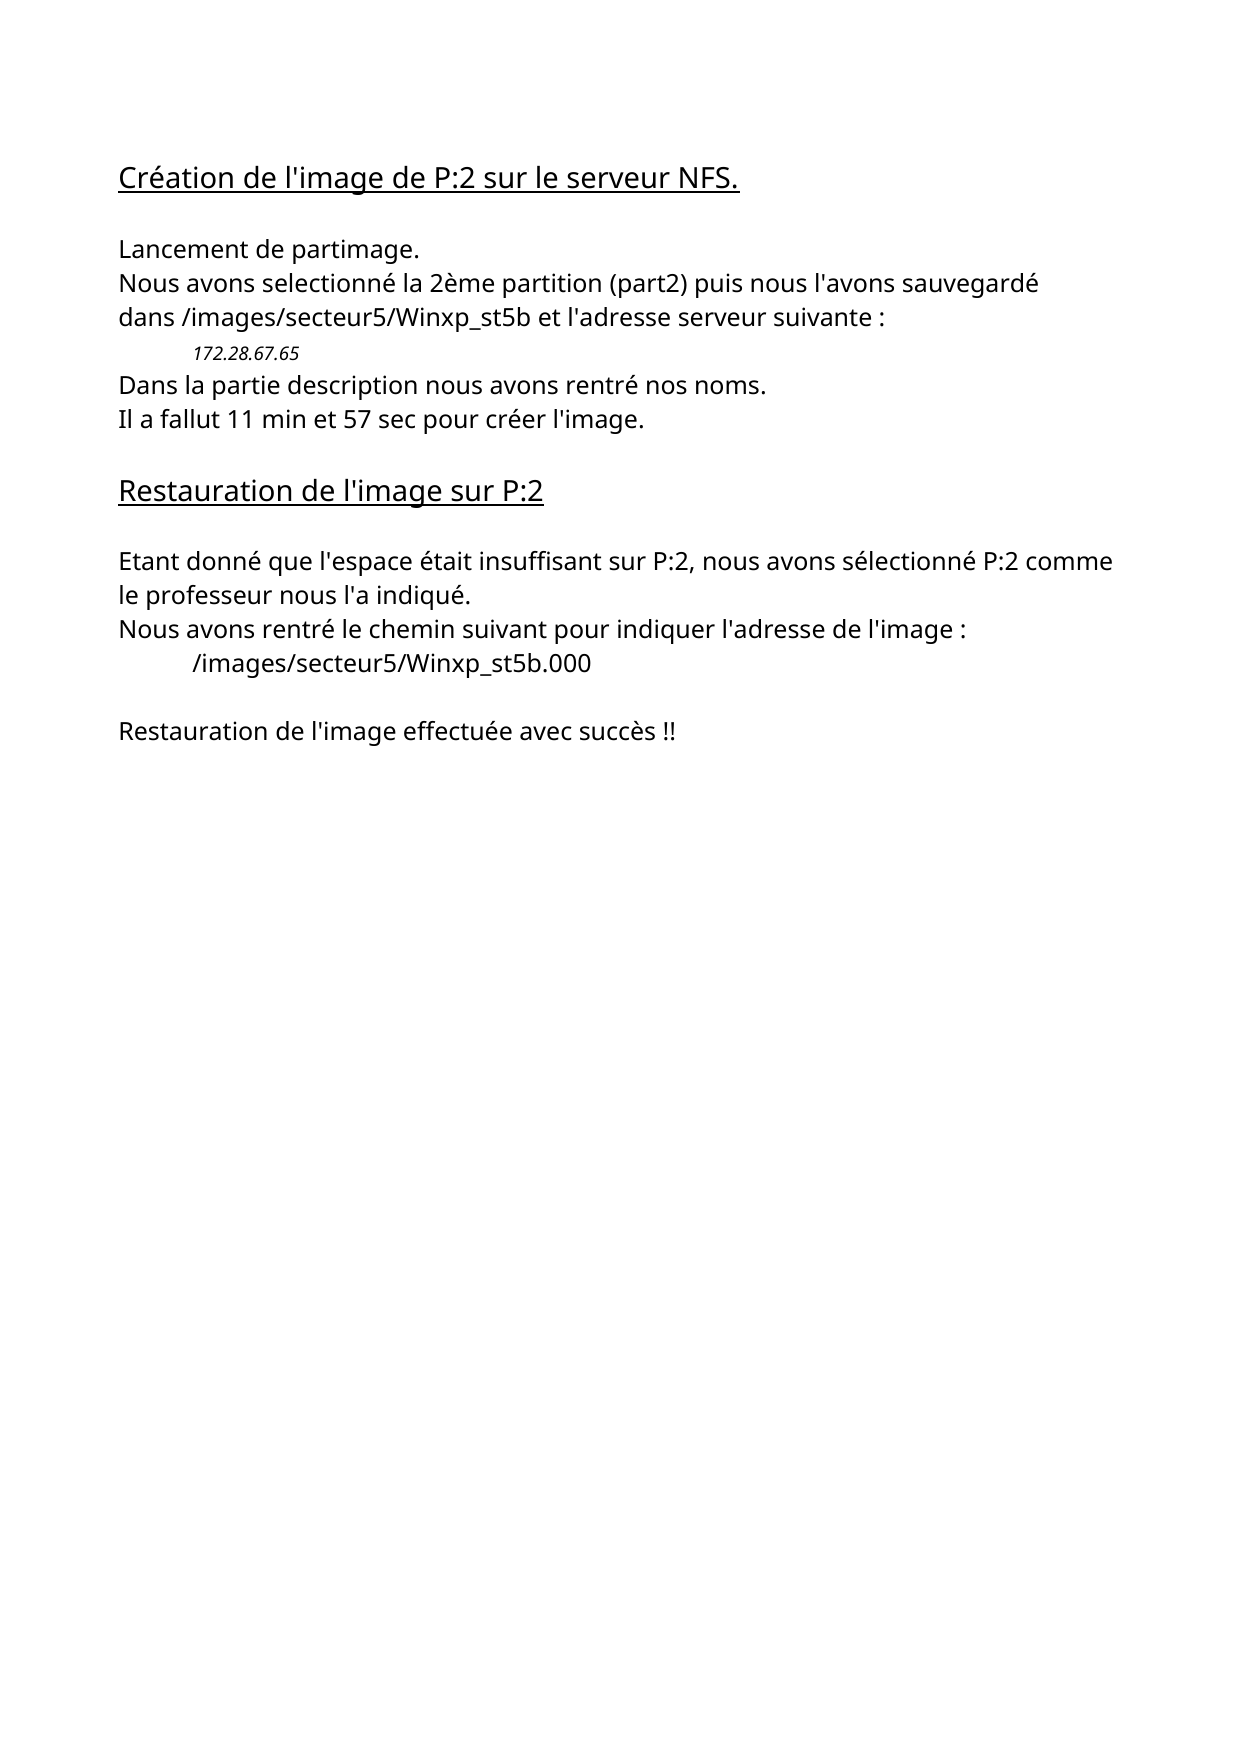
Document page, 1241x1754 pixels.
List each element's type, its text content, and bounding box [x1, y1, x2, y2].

text Création de l'image de P:2 sur le serveur NFS. [118, 158, 1122, 197]
text /images/secteur5/Winxp_st5b.000 [118, 646, 1122, 680]
text 172.28.67.65 [118, 334, 1122, 368]
text Nous avons selectionné la 2ème partition (part2) puis nous l'avons sauvegardé dans /images/secteur5/Winxp_st5b et l'adresse serveur suivante : [118, 266, 1122, 334]
text Restauration de l'image sur P:2 [118, 470, 1122, 510]
text Restauration de l'image effectuée avec succès !! [118, 714, 1122, 748]
text Il a fallut 11 min et 57 sec pour créer l'image. [118, 402, 1122, 436]
text Lancement de partimage. [118, 232, 1122, 266]
text Dans la partie description nous avons rentré nos noms. [118, 368, 1122, 402]
text Etant donné que l'espace était insuffisant sur P:2, nous avons sélectionné P:2 comme le professeur nous l'a indiqué. [118, 544, 1122, 612]
text Nous avons rentré le chemin suivant pour indiquer l'adresse de l'image : [118, 612, 1122, 646]
